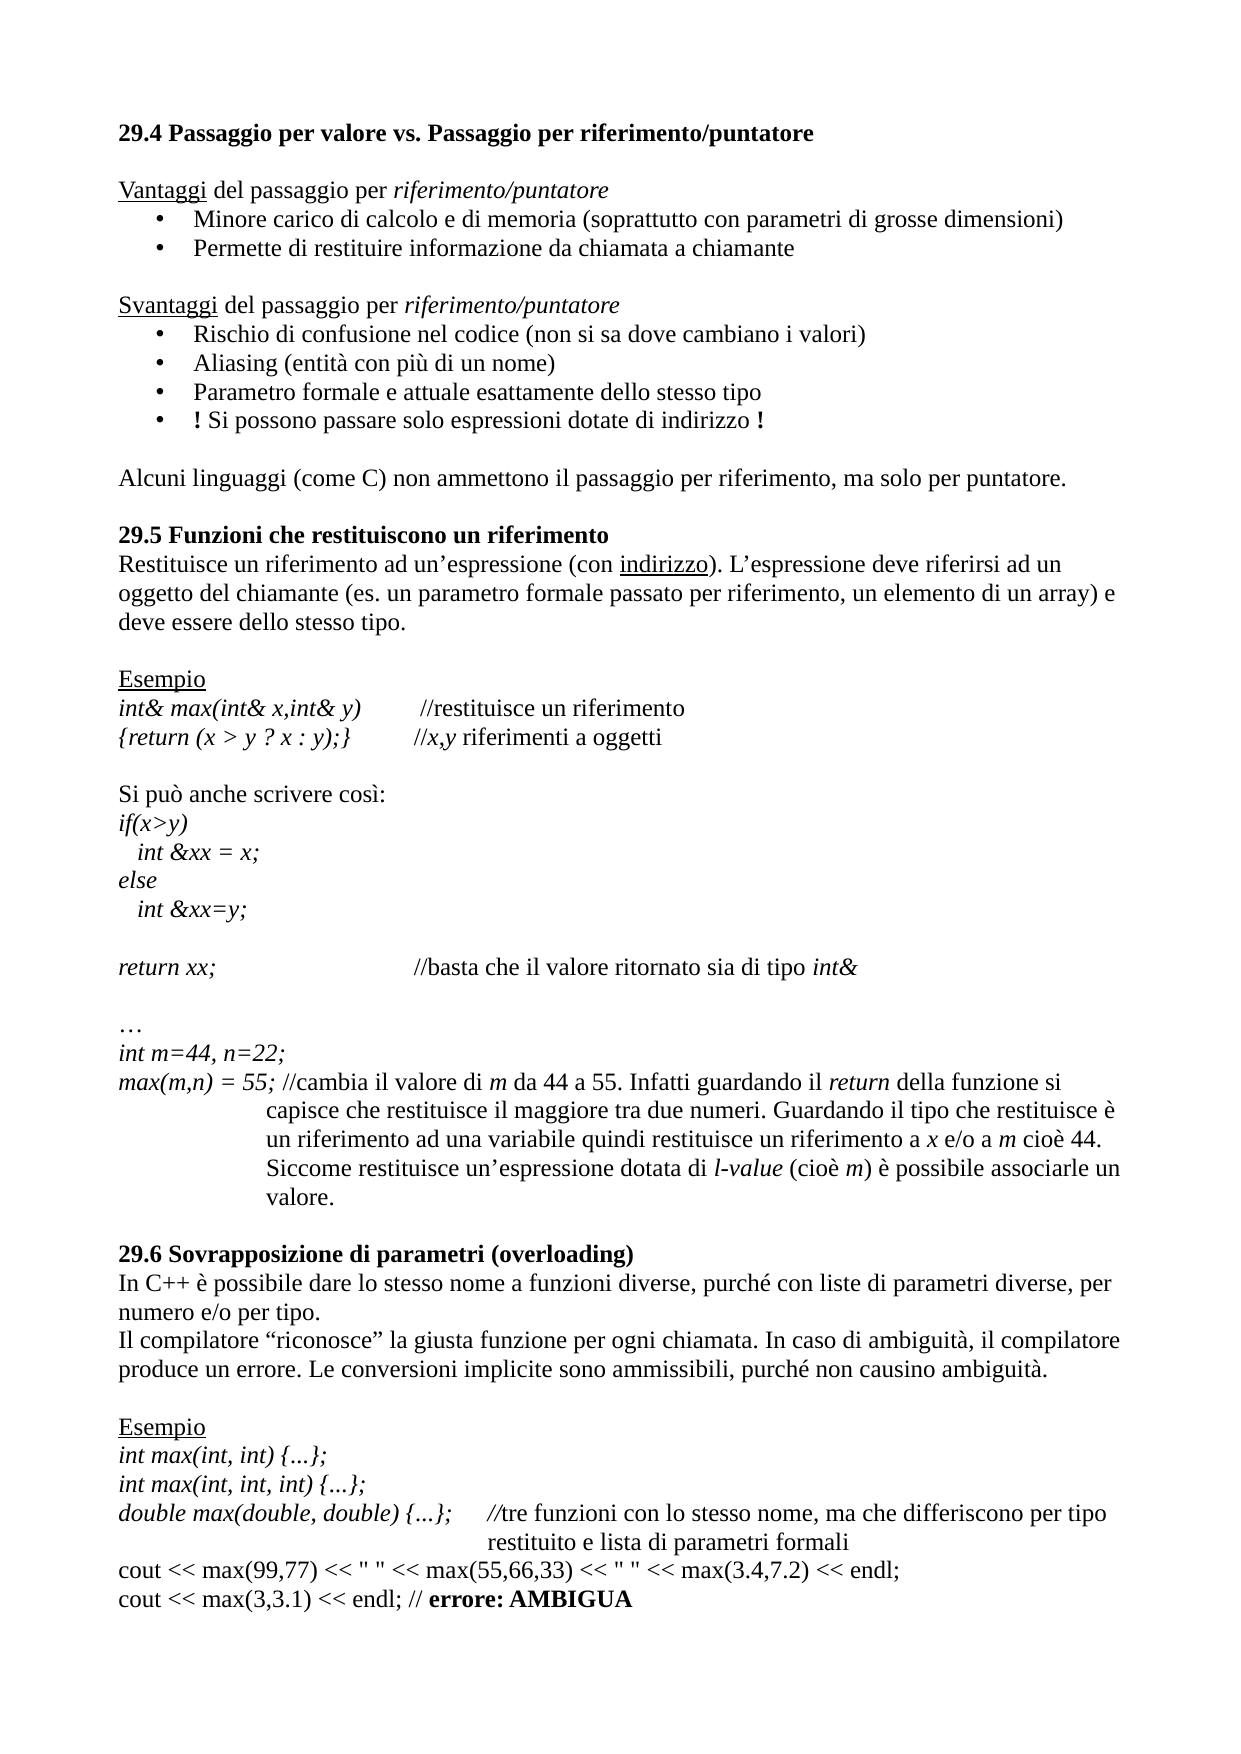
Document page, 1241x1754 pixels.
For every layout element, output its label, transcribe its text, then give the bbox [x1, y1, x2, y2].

text Esempio [118, 664, 1122, 693]
text int& max(int& x,int& y) //restituisce un riferimento [118, 693, 1122, 722]
text cout << max(99,77) << " " << max(55,66,33) << " " << max(3.4,7.2) << endl; [118, 1556, 1122, 1584]
text Si può anche scrivere così: [118, 779, 1122, 808]
text 29.6 Sovrapposizione di parametri (overloading) [118, 1239, 1122, 1268]
text Svantaggi del passaggio per riferimento/puntatore [118, 291, 1122, 319]
text int max(int, int, int) {...}; [118, 1469, 1122, 1498]
list Minore carico di calcolo e di memoria (soprattutto con parametri di grosse dimensioni) [156, 204, 1122, 233]
list ! Si possono passare solo espressioni dotate di indirizzo ! [156, 406, 1122, 434]
list Rischio di confusione nel codice (non si sa dove cambiano i valori) [156, 319, 1122, 348]
text {return (x > y ? x : y);} //x,y riferimenti a oggetti [118, 722, 1122, 751]
text int &xx = x; [118, 837, 1122, 866]
text Restituisce un riferimento ad un’espressione (con indirizzo). L’espressione deve riferirsi ad un oggetto del chiamante (es. un parametro formale passato per riferimento, un elemento di un array) e deve essere dello stesso tipo. [118, 549, 1122, 636]
text else [118, 866, 1122, 894]
list Aliasing (entità con più di un nome) [156, 348, 1122, 377]
list Permette di restituire informazione da chiamata a chiamante [156, 233, 1122, 262]
text return xx; //basta che il valore ritornato sia di tipo int& [118, 952, 1122, 981]
text 29.4 Passaggio per valore vs. Passaggio per riferimento/puntatore [118, 118, 1122, 147]
text … [118, 1009, 1122, 1038]
text Alcuni linguaggi (come C) non ammettono il passaggio per riferimento, ma solo per puntatore. [118, 463, 1122, 492]
text int &xx=y; [118, 894, 1122, 923]
list Parametro formale e attuale esattamente dello stesso tipo [156, 377, 1122, 406]
text double max(double, double) {...}; //tre funzioni con lo stesso nome, ma che differiscono per tipo restituito e lista di parametri formali [118, 1498, 1122, 1556]
text 29.5 Funzioni che restituiscono un riferimento [118, 521, 1122, 549]
text max(m,n) = 55; //cambia il valore di m da 44 a 55. Infatti guardando il return della funzione si capisce che restituisce il maggiore tra due numeri. Guardando il tipo che restituisce è un riferimento ad una variabile quindi restituisce un riferimento a x e/o a m cioè 44. Siccome restituisce un’espressione dotata di l-value (cioè m) è possibile associarle un valore. [118, 1067, 1122, 1211]
text Il compilatore “riconosce” la giusta funzione per ogni chiamata. In caso di ambiguità, il compilatore produce un errore. Le conversioni implicite sono ammissibili, purché non causino ambiguità. [118, 1326, 1122, 1383]
text if(x>y) [118, 808, 1122, 837]
text int max(int, int) {...}; [118, 1441, 1122, 1469]
text int m=44, n=22; [118, 1038, 1122, 1067]
text In C++ è possibile dare lo stesso nome a funzioni diverse, purché con liste di parametri diverse, per numero e/o per tipo. [118, 1268, 1122, 1326]
text cout << max(3,3.1) << endl; // errore: AMBIGUA [118, 1584, 1122, 1613]
text Esempio [118, 1412, 1122, 1441]
text Vantaggi del passaggio per riferimento/puntatore [118, 176, 1122, 204]
